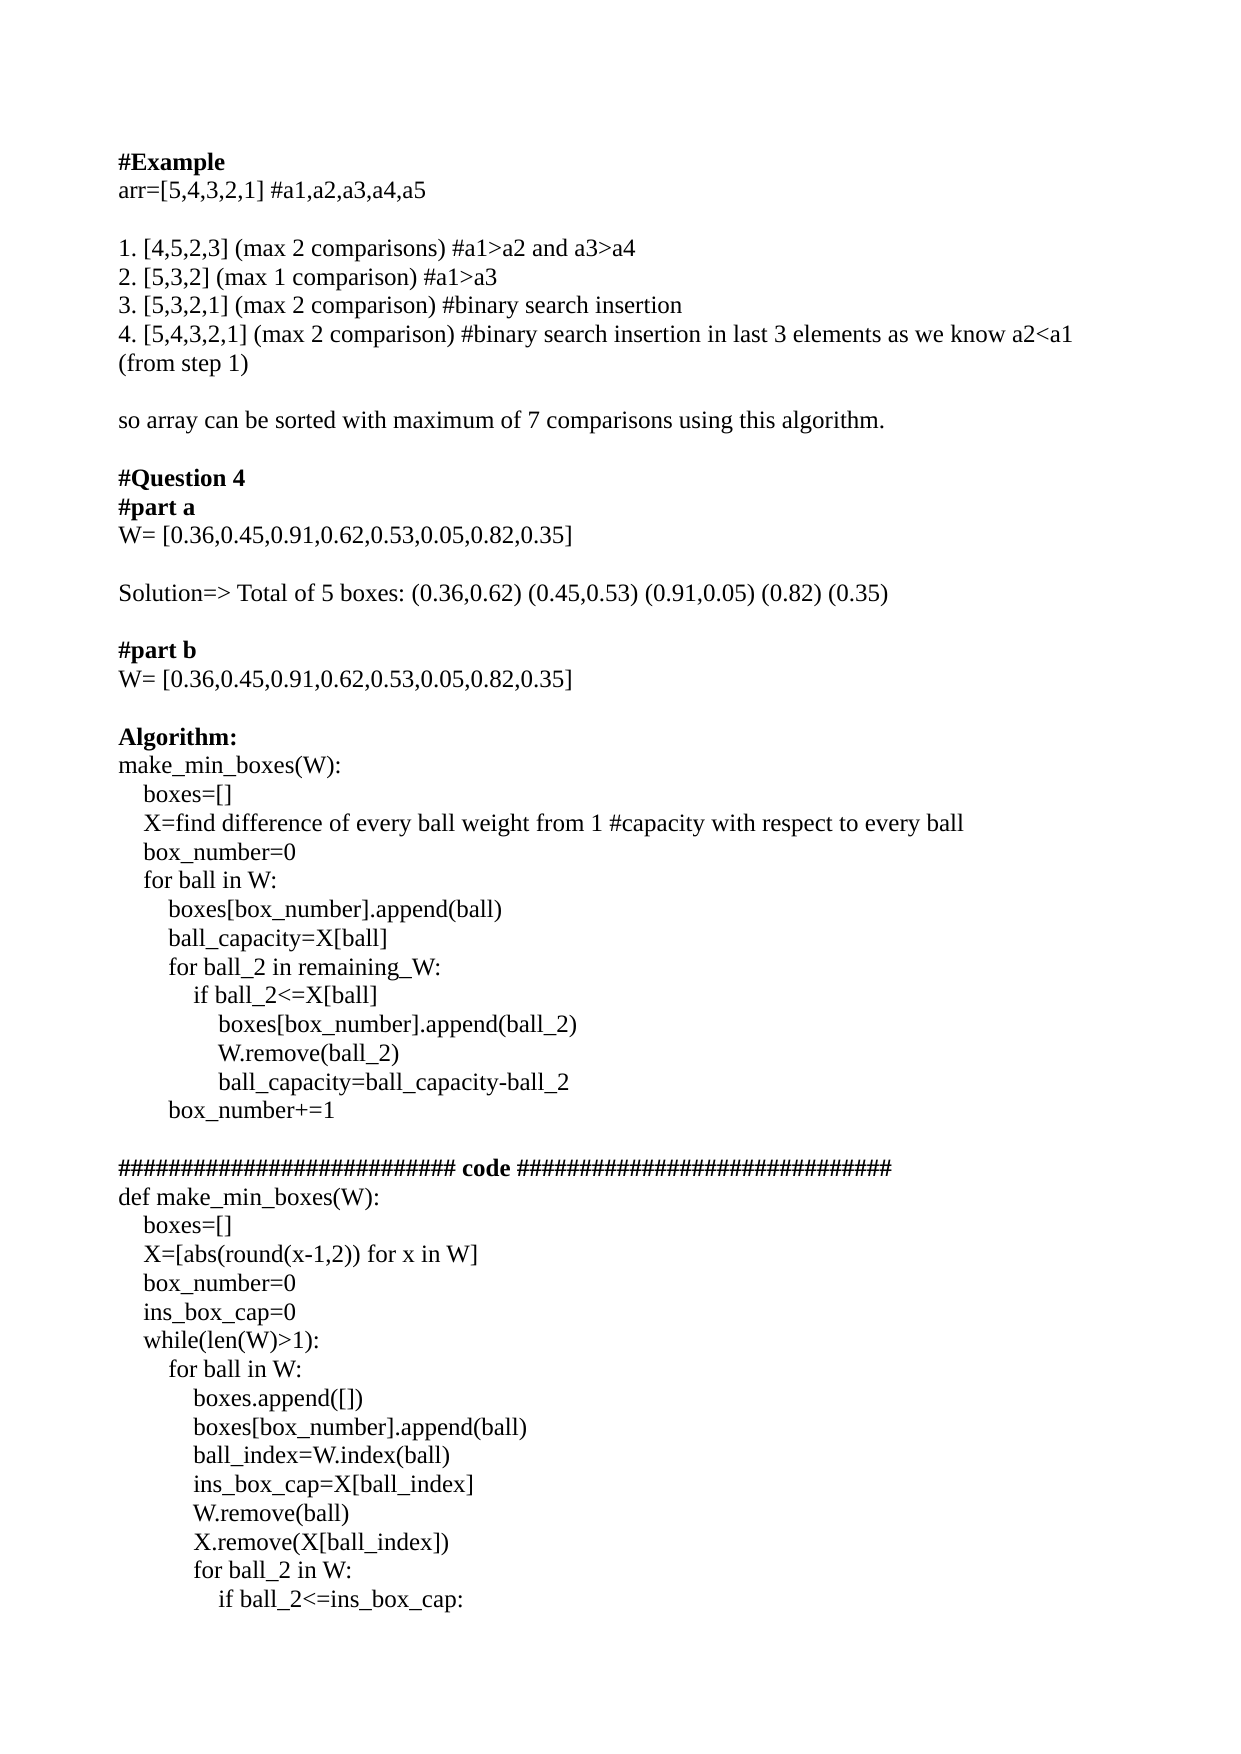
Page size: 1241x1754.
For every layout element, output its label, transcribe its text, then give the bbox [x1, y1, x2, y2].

text while(len(W)>1): [118, 1326, 1122, 1354]
text ins_box_cap=0 [118, 1297, 1122, 1326]
text Algorithm: [118, 722, 1122, 751]
text boxes[box_number].append(ball) [118, 894, 1122, 923]
text ball_index=W.index(ball) [118, 1441, 1122, 1469]
text #part b [118, 636, 1122, 664]
text for ball_2 in remaining_W: [118, 952, 1122, 981]
text arr=[5,4,3,2,1] #a1,a2,a3,a4,a5 [118, 176, 1122, 204]
text #part a [118, 492, 1122, 521]
text box_number=0 [118, 837, 1122, 866]
text #Question 4 [118, 463, 1122, 492]
text W= [0.36,0.45,0.91,0.62,0.53,0.05,0.82,0.35] [118, 664, 1122, 693]
text for ball in W: [118, 866, 1122, 894]
text ball_capacity=ball_capacity-ball_2 [118, 1067, 1122, 1096]
text X=[abs(round(x-1,2)) for x in W] [118, 1239, 1122, 1268]
text if ball_2<=ins_box_cap: [118, 1584, 1122, 1613]
text make_min_boxes(W): [118, 751, 1122, 779]
text ball_capacity=X[ball] [118, 923, 1122, 952]
text boxes=[] [118, 779, 1122, 808]
text box_number+=1 [118, 1096, 1122, 1124]
text def make_min_boxes(W): [118, 1182, 1122, 1211]
text so array can be sorted with maximum of 7 comparisons using this algorithm. [118, 406, 1122, 434]
text 3. [5,3,2,1] (max 2 comparison) #binary search insertion [118, 291, 1122, 319]
text box_number=0 [118, 1268, 1122, 1297]
text 1. [4,5,2,3] (max 2 comparisons) #a1>a2 and a3>a4 [118, 233, 1122, 262]
text boxes=[] [118, 1211, 1122, 1239]
text ins_box_cap=X[ball_index] [118, 1469, 1122, 1498]
text boxes[box_number].append(ball) [118, 1412, 1122, 1441]
text boxes[box_number].append(ball_2) [118, 1009, 1122, 1038]
text ########################### code ############################## [118, 1153, 1122, 1182]
text for ball in W: [118, 1354, 1122, 1383]
text X=find difference of every ball weight from 1 #capacity with respect to every ball [118, 808, 1122, 837]
text X.remove(X[ball_index]) [118, 1527, 1122, 1556]
text W.remove(ball) [118, 1498, 1122, 1527]
text #Example [118, 147, 1122, 176]
text boxes.append([]) [118, 1383, 1122, 1412]
text for ball_2 in W: [118, 1556, 1122, 1584]
text W.remove(ball_2) [118, 1038, 1122, 1067]
text 4. [5,4,3,2,1] (max 2 comparison) #binary search insertion in last 3 elements as we know a2<a1 (from step 1) [118, 319, 1122, 377]
text Solution=> Total of 5 boxes: (0.36,0.62) (0.45,0.53) (0.91,0.05) (0.82) (0.35) [118, 578, 1122, 607]
text W= [0.36,0.45,0.91,0.62,0.53,0.05,0.82,0.35] [118, 521, 1122, 549]
text if ball_2<=X[ball] [118, 981, 1122, 1009]
text 2. [5,3,2] (max 1 comparison) #a1>a3 [118, 262, 1122, 291]
